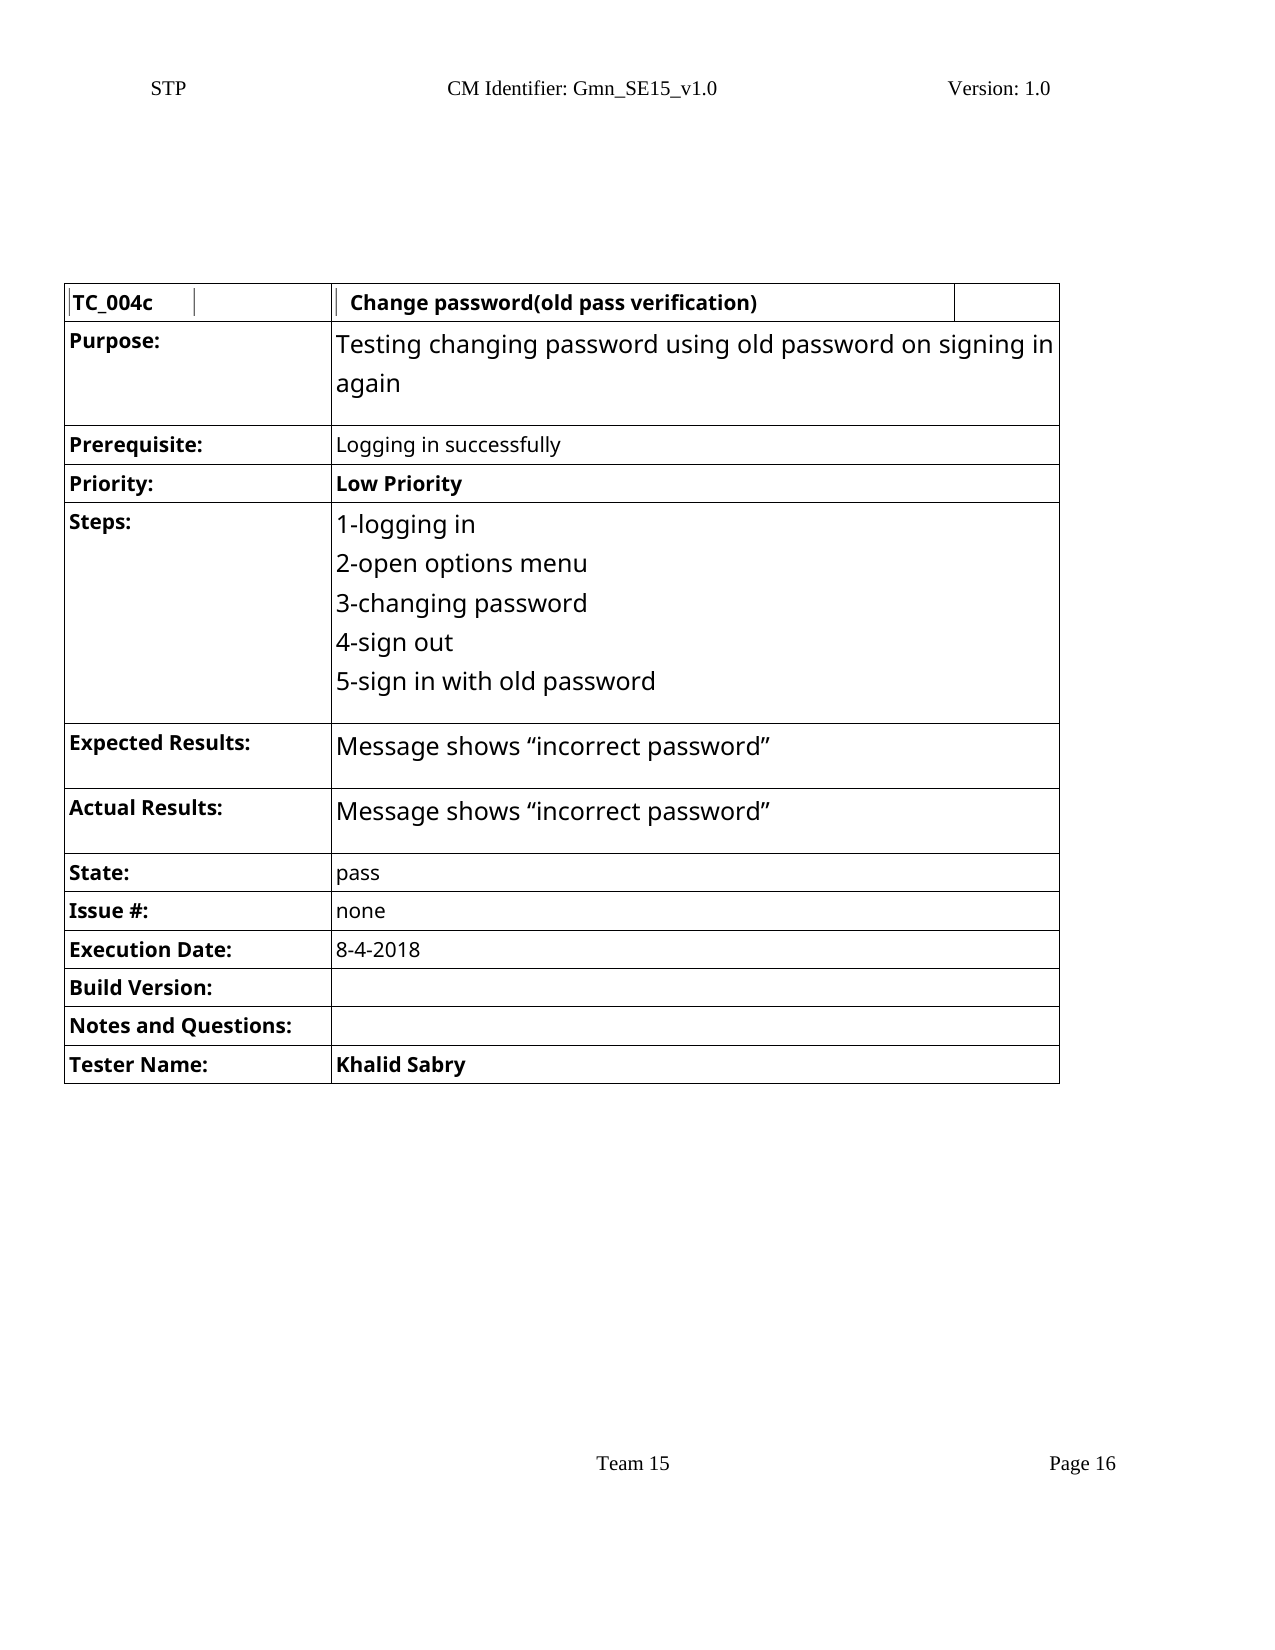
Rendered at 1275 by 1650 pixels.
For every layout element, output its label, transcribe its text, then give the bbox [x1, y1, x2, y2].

table_cell Low Priority [332, 465, 1059, 502]
table_header TC_004c [65, 284, 189, 321]
table_cell 1-logging in 2-open options menu 3-changing password 4-sign out 5-sign in with old password [332, 503, 1059, 723]
table_cell Expected Results: [65, 724, 331, 788]
table_cell Message shows “incorrect password” [332, 789, 1059, 853]
table_header [189, 284, 331, 321]
table_cell Steps: [65, 503, 331, 723]
table_cell Tester Name: [65, 1046, 331, 1083]
table_cell Actual Results: [65, 789, 331, 853]
table_header Change password(old pass verification) [332, 284, 954, 321]
table_cell Purpose: [65, 322, 331, 425]
table_cell Logging in successfully [332, 426, 1059, 463]
table_cell Testing changing password using old password on signing in again [332, 322, 1059, 425]
table_cell State: [65, 854, 331, 891]
table_cell Priority: [65, 465, 331, 502]
table_cell [332, 1007, 1059, 1044]
table_cell Notes and Questions: [65, 1007, 331, 1044]
table_cell Execution Date: [65, 931, 331, 968]
table_cell 8-4-2018 [332, 931, 1059, 968]
table_cell Issue #: [65, 892, 331, 929]
table_cell Khalid Sabry [332, 1046, 1059, 1083]
table_header [955, 284, 1059, 321]
table_cell pass [332, 854, 1059, 891]
table_cell Build Version: [65, 969, 331, 1006]
table_cell Prerequisite: [65, 426, 331, 463]
table_cell [332, 969, 1059, 1006]
table_cell none [332, 892, 1059, 929]
table_cell Message shows “incorrect password” [332, 724, 1059, 788]
